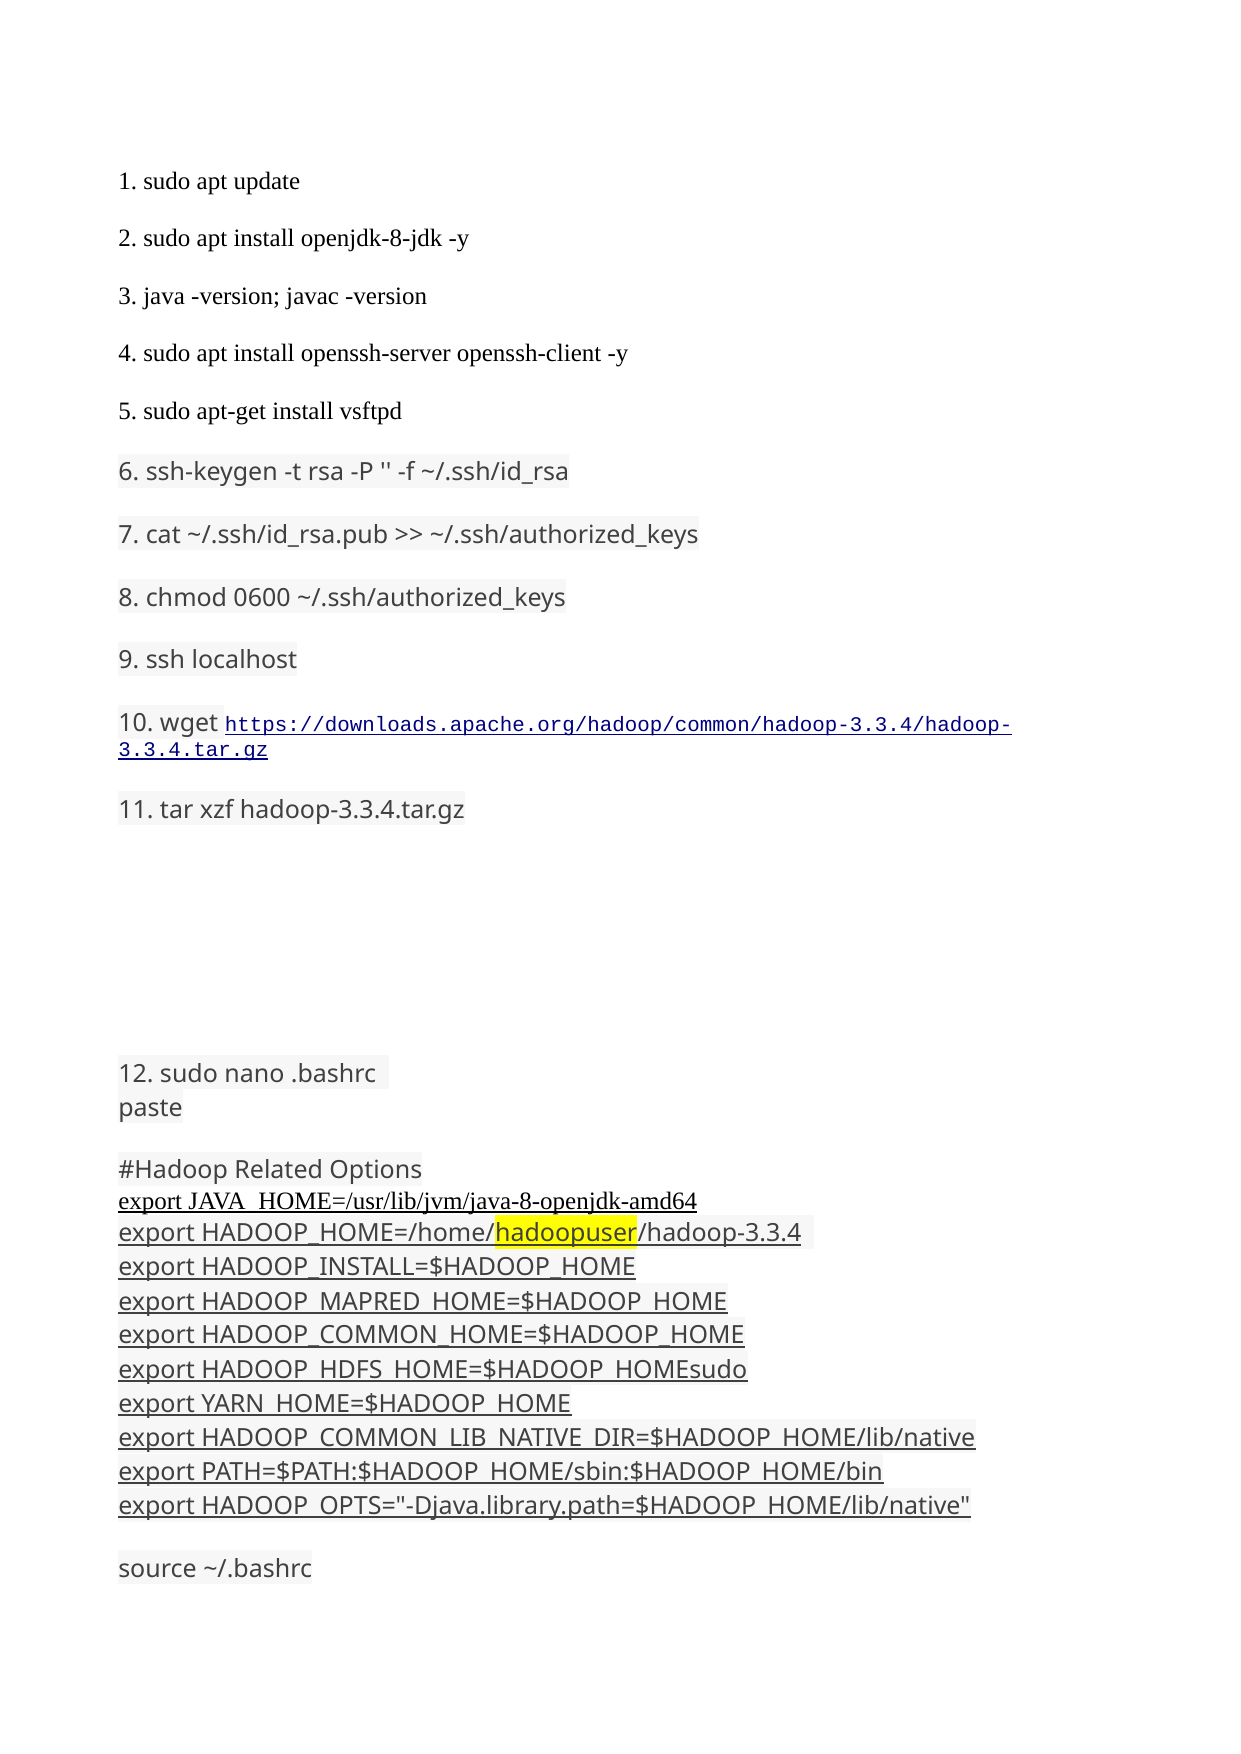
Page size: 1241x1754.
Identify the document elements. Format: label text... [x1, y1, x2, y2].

text export HADOOP_COMMON_HOME=$HADOOP_HOME [118, 1317, 1122, 1351]
text 9. ssh localhost [118, 642, 1122, 676]
text export HADOOP_MAPRED_HOME=$HADOOP_HOME [118, 1283, 1122, 1317]
text 1. sudo apt update [118, 166, 1122, 195]
text 7. cat ~/.ssh/id_rsa.pub >> ~/.ssh/authorized_keys [118, 516, 1122, 550]
text source ~/.bashrc [118, 1550, 1122, 1584]
text 4. sudo apt install openssh-server openssh-client -y [118, 338, 1122, 367]
text 12. sudo nano .bashrc [118, 1055, 1122, 1089]
text 11. tar xzf hadoop-3.3.4.tar.gz [118, 791, 1122, 825]
text 5. sudo apt-get install vsftpd [118, 396, 1122, 425]
text export HADOOP_HOME=/home/hadoopuser/hadoop-3.3.4 [118, 1215, 1122, 1249]
text export HADOOP_OPTS="-Djava.library.path=$HADOOP_HOME/lib/native" [118, 1487, 1122, 1522]
text export YARN_HOME=$HADOOP_HOME [118, 1385, 1122, 1419]
text export JAVA_HOME=/usr/lib/jvm/java-8-openjdk-amd64 [118, 1186, 1122, 1215]
text export HADOOP_COMMON_LIB_NATIVE_DIR=$HADOOP_HOME/lib/native [118, 1419, 1122, 1453]
text 10. wget https://downloads.apache.org/hadoop/common/hadoop-3.3.4/hadoop-3.3.4.tar.gz [118, 705, 1122, 762]
text 8. chmod 0600 ~/.ssh/authorized_keys [118, 579, 1122, 613]
text export HADOOP_HDFS_HOME=$HADOOP_HOMEsudo [118, 1351, 1122, 1385]
text paste [118, 1089, 1122, 1123]
text export HADOOP_INSTALL=$HADOOP_HOME [118, 1249, 1122, 1283]
text 6. ssh-keygen -t rsa -P '' -f ~/.ssh/id_rsa [118, 453, 1122, 488]
text 3. java -version; javac -version [118, 281, 1122, 310]
text 2. sudo apt install openjdk-8-jdk -y [118, 223, 1122, 252]
text #Hadoop Related Options [118, 1152, 1122, 1186]
text export PATH=$PATH:$HADOOP_HOME/sbin:$HADOOP_HOME/bin [118, 1453, 1122, 1487]
